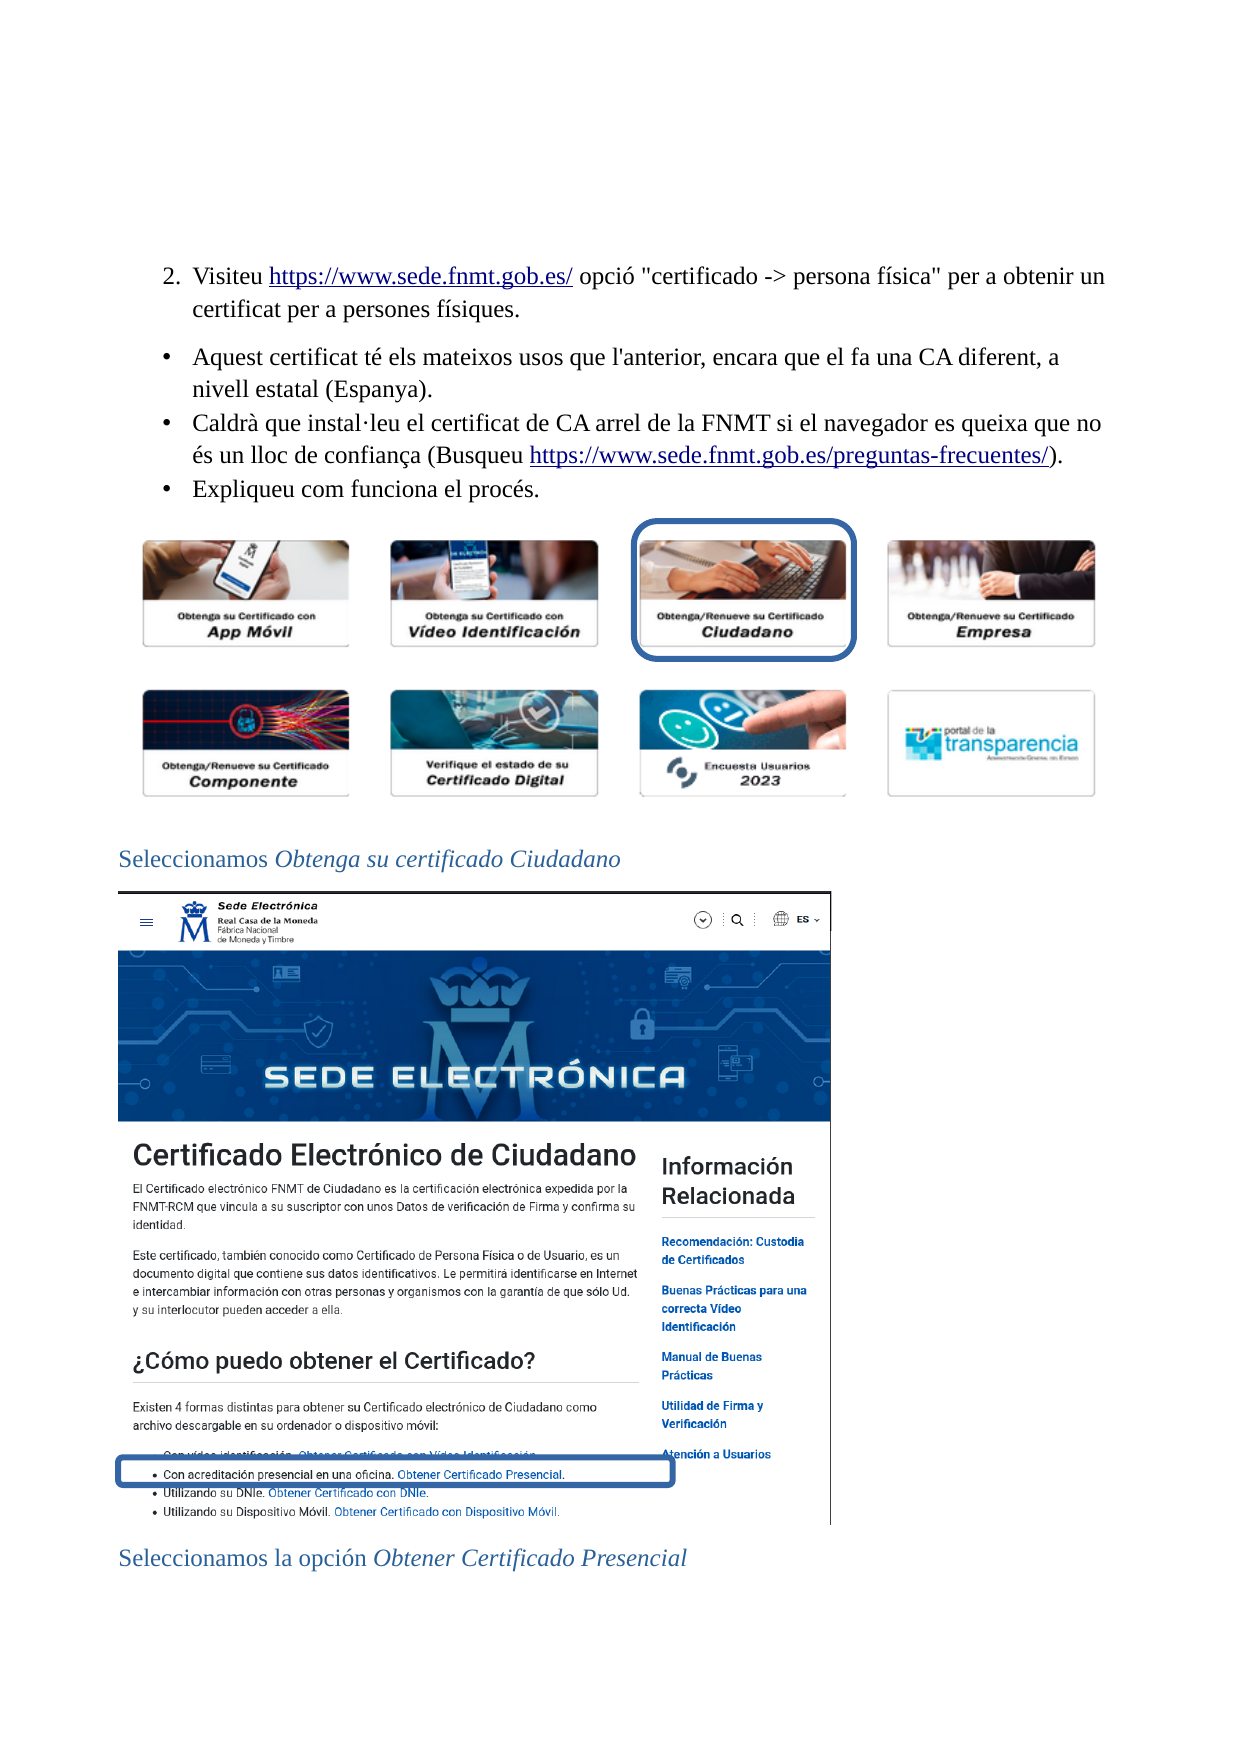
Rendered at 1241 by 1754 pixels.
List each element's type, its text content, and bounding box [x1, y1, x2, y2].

list Visiteu https://www.sede.fnmt.gob.es/ opció "certificado -> persona física" per a obtenir un certificat per a persones físiques. [162, 261, 1122, 323]
list Expliqueu com funciona el procés. [162, 474, 1122, 502]
picture [118, 891, 832, 1525]
text Seleccionamos Obtenga su certificado Ciudadano [118, 844, 1122, 873]
list Caldrà que instal·leu el certificat de CA arrel de la FNMT si el navegador es queixa que no és un lloc de confiança (Busqueu https://www.sede.fnmt.gob.es/preguntas-frecuentes/). [162, 408, 1122, 469]
picture [118, 521, 1123, 826]
picture [122, 1461, 669, 1481]
picture [637, 525, 850, 655]
list Aquest certificat té els mateixos usos que l'anterior, encara que el fa una CA diferent, a nivell estatal (Espanya). [162, 342, 1122, 403]
text Seleccionamos la opción Obtener Certificado Presencial [118, 1543, 1122, 1572]
